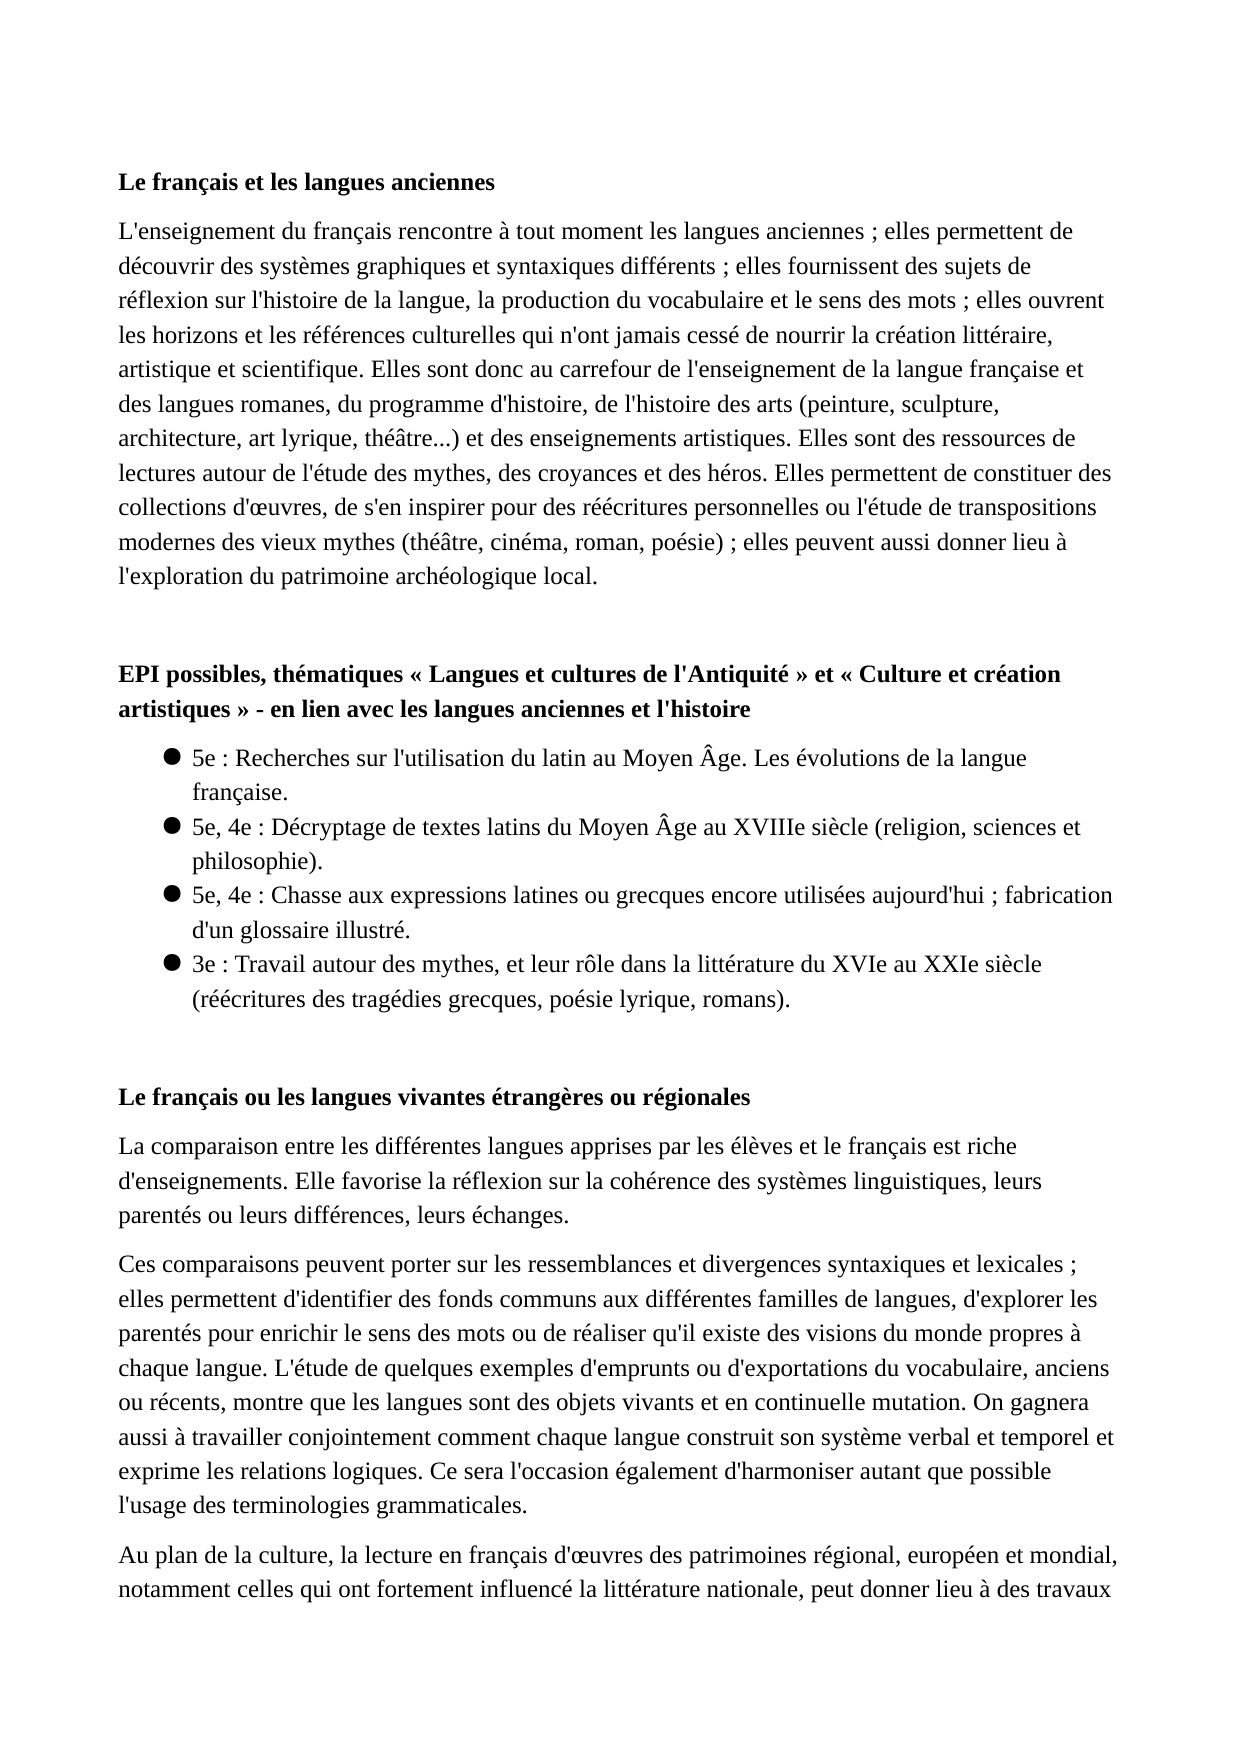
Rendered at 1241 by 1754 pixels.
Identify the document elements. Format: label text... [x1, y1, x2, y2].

text Ces comparaisons peuvent porter sur les ressemblances et divergences syntaxiques et lexicales ; elles permettent d'identifier des fonds communs aux différentes familles de langues, d'explorer les parentés pour enrichir le sens des mots ou de réaliser qu'il existe des visions du monde propres à chaque langue. L'étude de quelques exemples d'emprunts ou d'exportations du vocabulaire, anciens ou récents, montre que les langues sont des objets vivants et en continuelle mutation. On gagnera aussi à travailler conjointement comment chaque langue construit son système verbal et temporel et exprime les relations logiques. Ce sera l'occasion également d'harmoniser autant que possible l'usage des terminologies grammaticales. [118, 1249, 1122, 1519]
list 5e, 4e : Chasse aux expressions latines ou grecques encore utilisées aujourd'hui ; fabrication d'un glossaire illustré. [162, 881, 1122, 944]
text Le français ou les langues vivantes étrangères ou régionales [118, 1082, 1122, 1111]
text La comparaison entre les différentes langues apprises par les élèves et le français est riche d'enseignements. Elle favorise la réflexion sur la cohérence des systèmes linguistiques, leurs parentés ou leurs différences, leurs échanges. [118, 1131, 1122, 1229]
text L'enseignement du français rencontre à tout moment les langues anciennes ; elles permettent de découvrir des systèmes graphiques et syntaxiques différents ; elles fournissent des sujets de réflexion sur l'histoire de la langue, la production du vocabulaire et le sens des mots ; elles ouvrent les horizons et les références culturelles qui n'ont jamais cessé de nourrir la création littéraire, artistique et scientifique. Elles sont donc au carrefour de l'enseignement de la langue française et des langues romanes, du programme d'histoire, de l'histoire des arts (peinture, sculpture, architecture, art lyrique, théâtre...) et des enseignements artistiques. Elles sont des ressources de lectures autour de l'étude des mythes, des croyances et des héros. Elles permettent de constituer des collections d'œuvres, de s'en inspirer pour des réécritures personnelles ou l'étude de transpositions modernes des vieux mythes (théâtre, cinéma, roman, poésie) ; elles peuvent aussi donner lieu à l'exploration du patrimoine archéologique local. [118, 216, 1122, 590]
list 5e, 4e : Décryptage de textes latins du Moyen Âge au XVIIIe siècle (religion, sciences et philosophie). [162, 812, 1122, 875]
text EPI possibles, thématiques « Langues et cultures de l'Antiquité » et « Culture et création artistiques » - en lien avec les langues anciennes et l'histoire [118, 659, 1122, 722]
text Le français et les langues anciennes [118, 167, 1122, 196]
list 3e : Travail autour des mythes, et leur rôle dans la littérature du XVIe au XXIe siècle (réécritures des tragédies grecques, poésie lyrique, romans). [162, 949, 1122, 1013]
text Au plan de la culture, la lecture en français d'œuvres des patrimoines régional, européen et mondial, notamment celles qui ont fortement influencé la littérature nationale, peut donner lieu à des travaux [118, 1540, 1122, 1603]
list 5e : Recherches sur l'utilisation du latin au Moyen Âge. Les évolutions de la langue française. [162, 743, 1122, 806]
